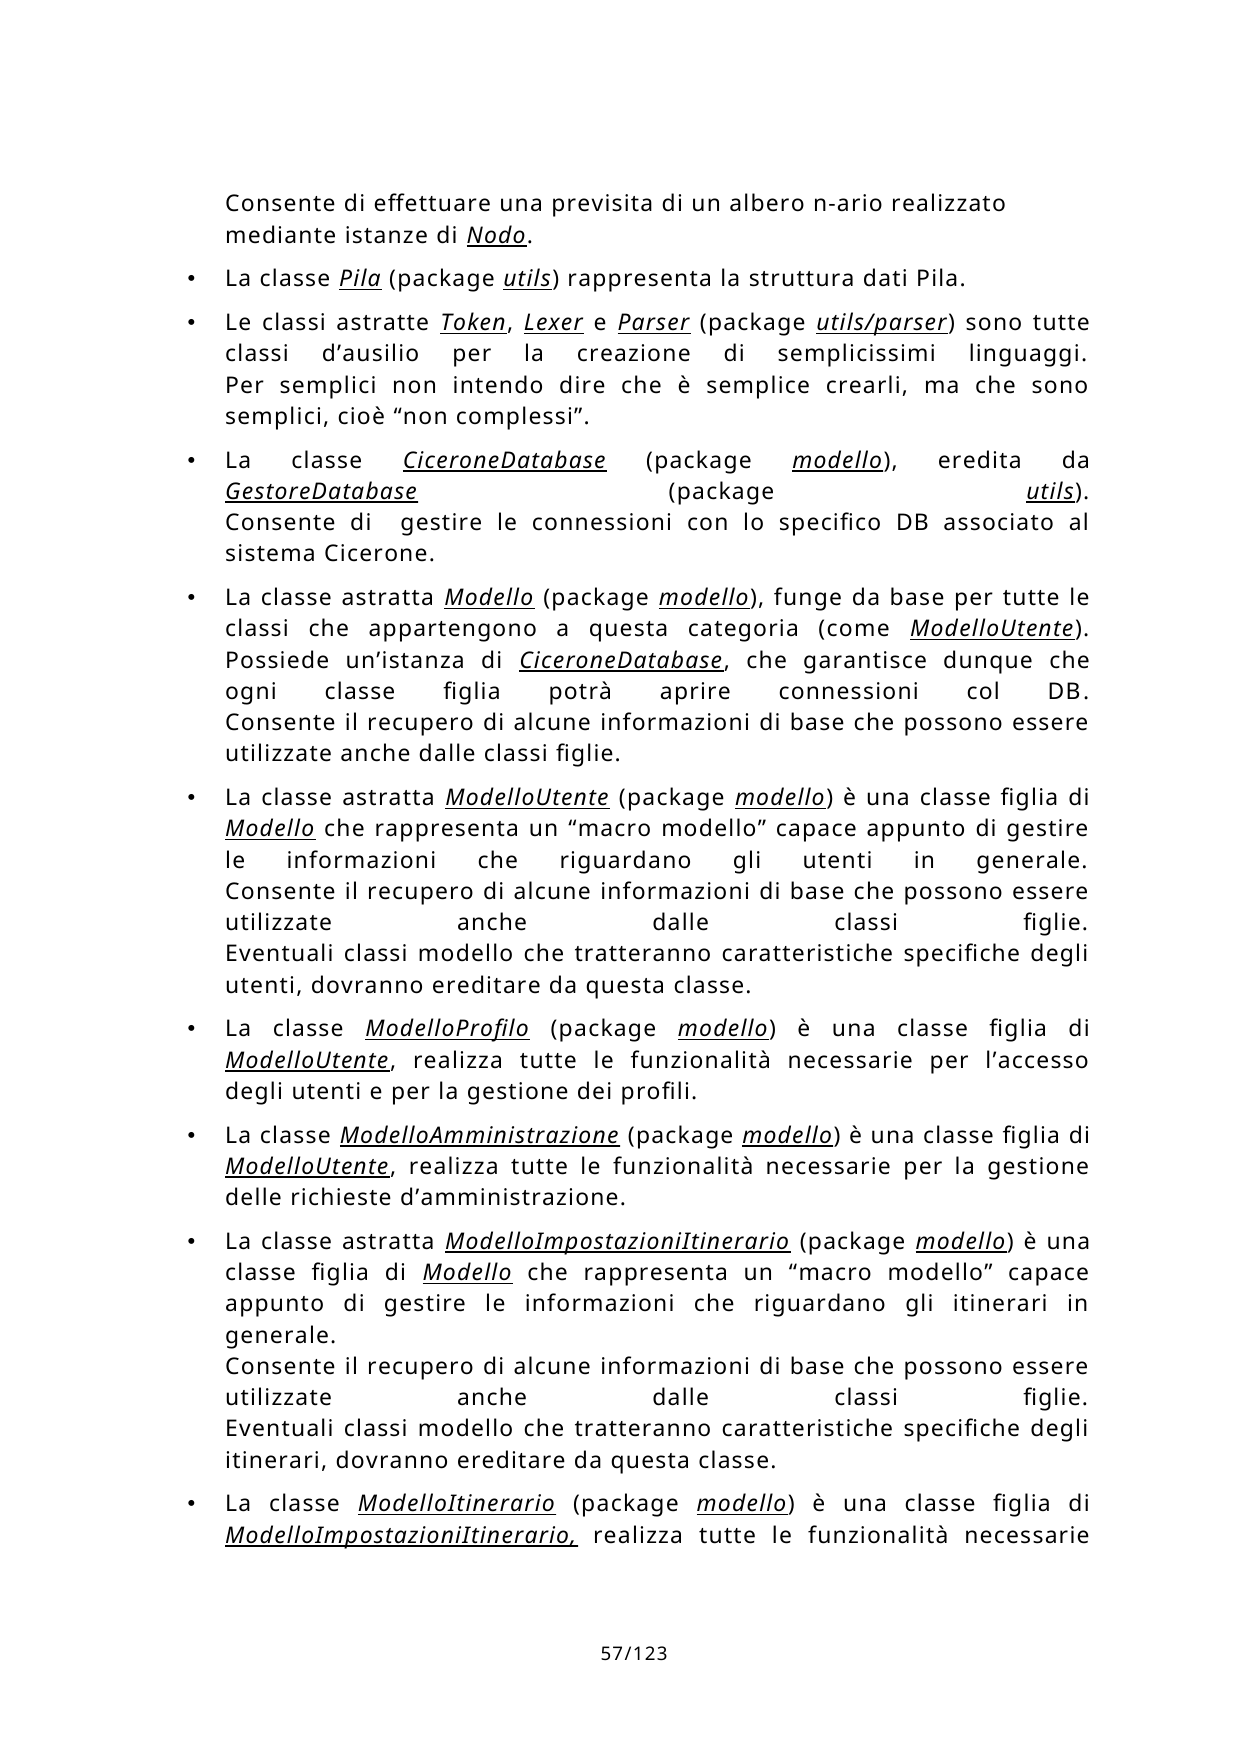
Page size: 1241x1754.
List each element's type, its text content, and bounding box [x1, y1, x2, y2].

list La classe Pila (package utils) rappresenta la struttura dati Pila. [187, 262, 1090, 293]
list La classe ModelloProfilo (package modello) è una classe figlia di ModelloUtente, realizza tutte le funzionalità necessarie per l’accesso degli utenti e per la gestione dei profili. [187, 1012, 1090, 1106]
list La classe ModelloItinerario (package modello) è una classe figlia di ModelloImpostazioniItinerario, realizza tutte le funzionalità necessarie [187, 1487, 1090, 1550]
list La classe astratta ModelloImpostazioniItinerario (package modello) è una classe figlia di Modello che rappresenta un “macro modello” capace appunto di gestire le informazioni che riguardano gli itinerari in generale. Consente il recupero di alcune informazioni di base che possono essere utilizzate anche dalle classi figlie. Eventuali classi modello che tratteranno caratteristiche specifiche degli itinerari, dovranno ereditare da questa classe. [187, 1225, 1090, 1475]
list La classe astratta ModelloUtente (package modello) è una classe figlia di Modello che rappresenta un “macro modello” capace appunto di gestire le informazioni che riguardano gli utenti in generale. Consente il recupero di alcune informazioni di base che possono essere utilizzate anche dalle classi figlie. Eventuali classi modello che tratteranno caratteristiche specifiche degli utenti, dovranno ereditare da questa classe. [187, 781, 1090, 1000]
list Consente di effettuare una previsita di un albero n-ario realizzato mediante istanze di Nodo. [187, 187, 1090, 250]
list Le classi astratte Token, Lexer e Parser (package utils/parser) sono tutte classi d’ausilio per la creazione di semplicissimi linguaggi. Per semplici non intendo dire che è semplice crearli, ma che sono semplici, cioè “non complessi”. [187, 306, 1090, 431]
list La classe CiceroneDatabase (package modello), eredita da GestoreDatabase (package utils). Consente di gestire le connessioni con lo specifico DB associato al sistema Cicerone. [187, 443, 1090, 568]
list La classe astratta Modello (package modello), funge da base per tutte le classi che appartengono a questa categoria (come ModelloUtente). Possiede un’istanza di CiceroneDatabase, che garantisce dunque che ogni classe figlia potrà aprire connessioni col DB. Consente il recupero di alcune informazioni di base che possono essere utilizzate anche dalle classi figlie. [187, 581, 1090, 768]
list La classe ModelloAmministrazione (package modello) è una classe figlia di ModelloUtente, realizza tutte le funzionalità necessarie per la gestione delle richieste d’amministrazione. [187, 1118, 1090, 1212]
